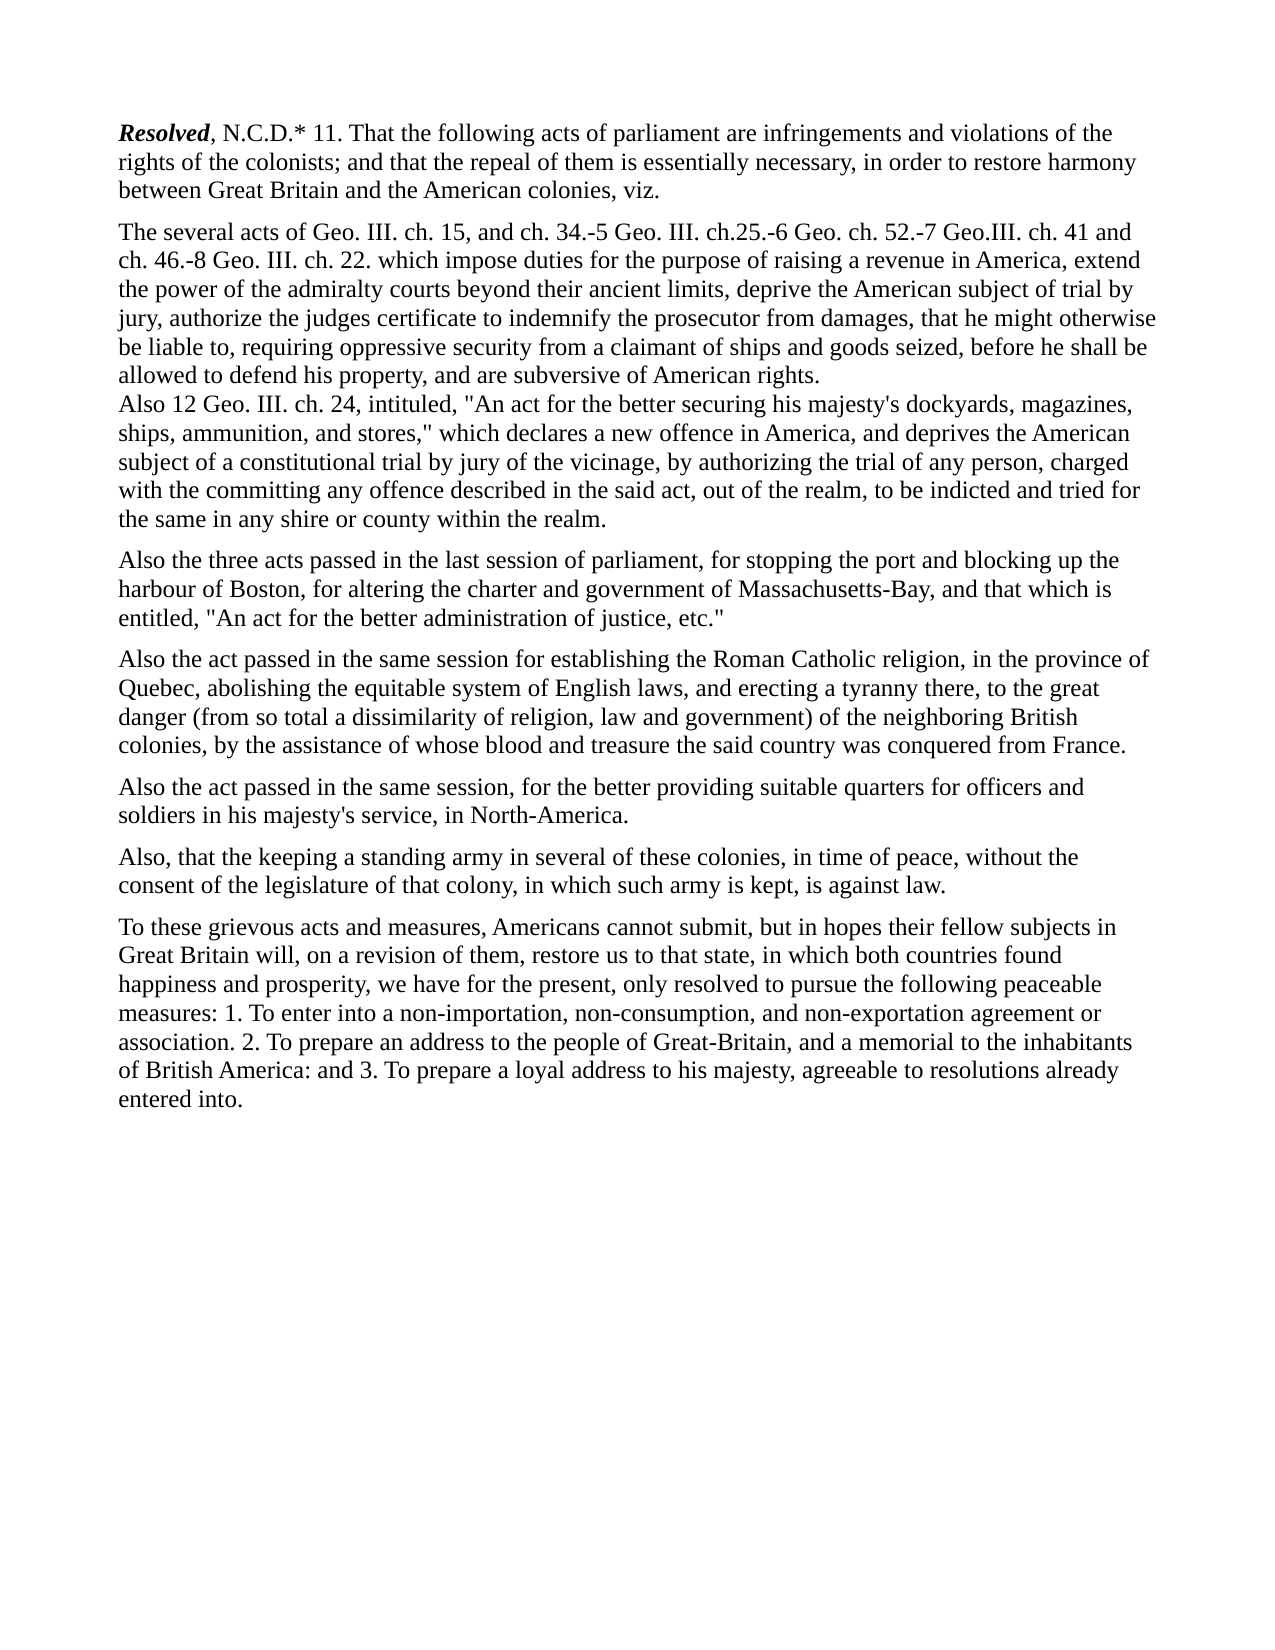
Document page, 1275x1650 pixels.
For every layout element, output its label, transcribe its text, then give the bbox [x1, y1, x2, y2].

text Resolved, N.C.D.* 11. That the following acts of parliament are infringements and violations of the rights of the colonists; and that the repeal of them is essentially necessary, in order to restore harmony between Great Britain and the American colonies, viz. [118, 118, 1157, 204]
text Also 12 Geo. III. ch. 24, intituled, "An act for the better securing his majesty's dockyards, magazines, ships, ammunition, and stores," which declares a new offence in America, and deprives the American subject of a constitutional trial by jury of the vicinage, by authorizing the trial of any person, charged with the committing any offence described in the said act, out of the realm, to be indicted and tried for the same in any shire or county within the realm. [118, 389, 1157, 533]
text Also the act passed in the same session, for the better providing suitable quarters for officers and soldiers in his majesty's service, in North-America. [118, 772, 1157, 829]
text Also the three acts passed in the last session of parliament, for stopping the port and blocking up the harbour of Boston, for altering the charter and government of Massachusetts-Bay, and that which is entitled, "An act for the better administration of justice, etc." [118, 546, 1157, 632]
text Also the act passed in the same session for establishing the Roman Catholic religion, in the province of Quebec, abolishing the equitable system of English laws, and erecting a tyranny there, to the great danger (from so total a dissimilarity of religion, law and government) of the neighboring British colonies, by the assistance of whose blood and treasure the said country was conquered from France. [118, 644, 1157, 759]
text To these grievous acts and measures, Americans cannot submit, but in hopes their fellow subjects in Great Britain will, on a revision of them, restore us to that state, in which both countries found happiness and prosperity, we have for the present, only resolved to pursue the following peaceable measures: 1. To enter into a non-importation, non-consumption, and non-exportation agreement or association. 2. To prepare an address to the people of Great-Britain, and a memorial to the inhabitants of British America: and 3. To prepare a loyal address to his majesty, agreeable to resolutions already entered into. [118, 912, 1157, 1113]
text The several acts of Geo. III. ch. 15, and ch. 34.-5 Geo. III. ch.25.-6 Geo. ch. 52.-7 Geo.III. ch. 41 and ch. 46.-8 Geo. III. ch. 22. which impose duties for the purpose of raising a revenue in America, extend the power of the admiralty courts beyond their ancient limits, deprive the American subject of trial by jury, authorize the judges certificate to indemnify the prosecutor from damages, that he might otherwise be liable to, requiring oppressive security from a claimant of ships and goods seized, before he shall be allowed to defend his property, and are subversive of American rights. [118, 217, 1157, 389]
text Also, that the keeping a standing army in several of these colonies, in time of peace, without the consent of the legislature of that colony, in which such army is kept, is against law. [118, 842, 1157, 899]
